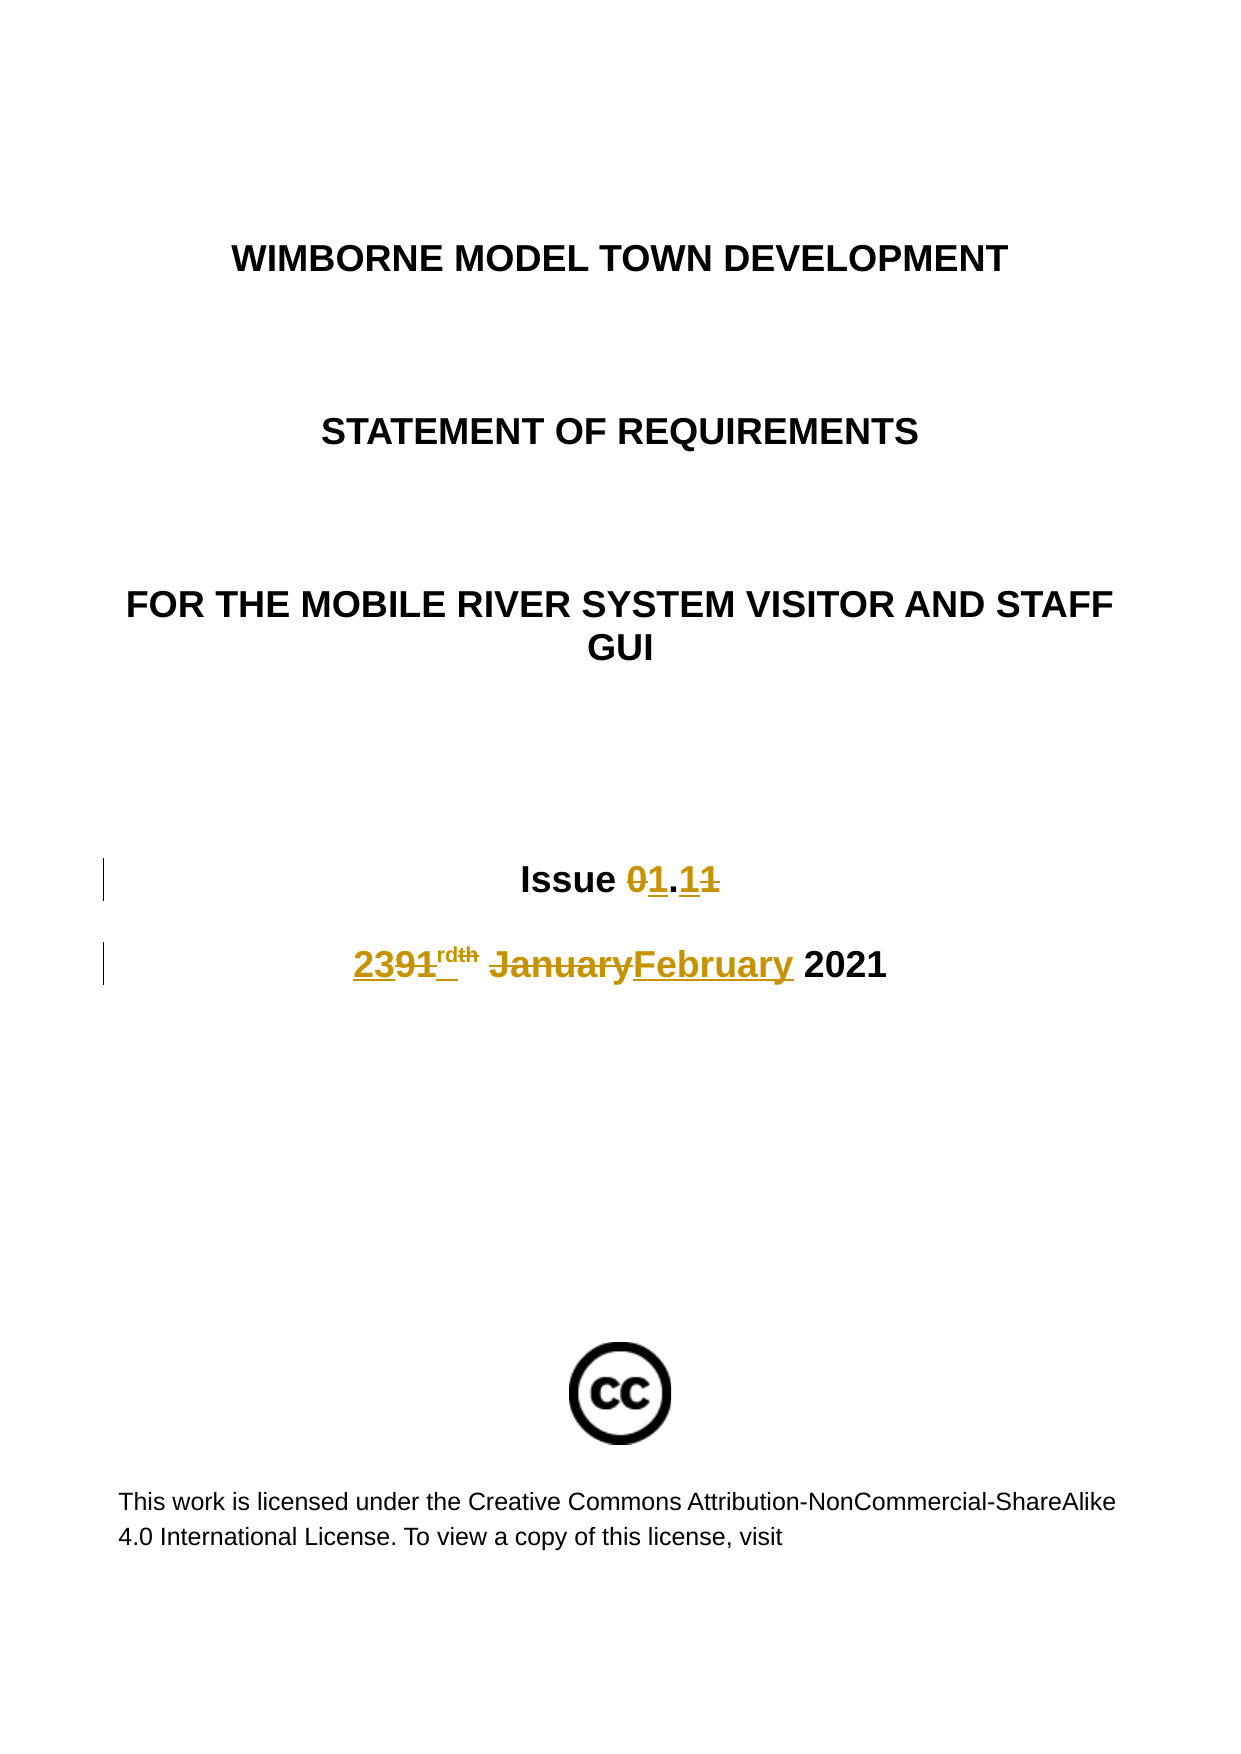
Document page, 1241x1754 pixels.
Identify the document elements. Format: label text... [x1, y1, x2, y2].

picture [569, 1342, 672, 1445]
text WIMBORNE MODEL TOWN DEVELOPMENT [118, 236, 1122, 279]
text 23rd February 2021 [118, 942, 1122, 985]
text Issue 1.1 [118, 857, 1122, 901]
text This work is licensed under the Creative Commons Attribution-NonCommercial-ShareAlike 4.0 International License. To view a copy of this license, visit [118, 1487, 1122, 1551]
text FOR THE MOBILE RIVER SYSTEM VISITOR AND STAFF GUI [118, 582, 1122, 668]
text STATEMENT OF REQUIREMENTS [118, 409, 1122, 452]
